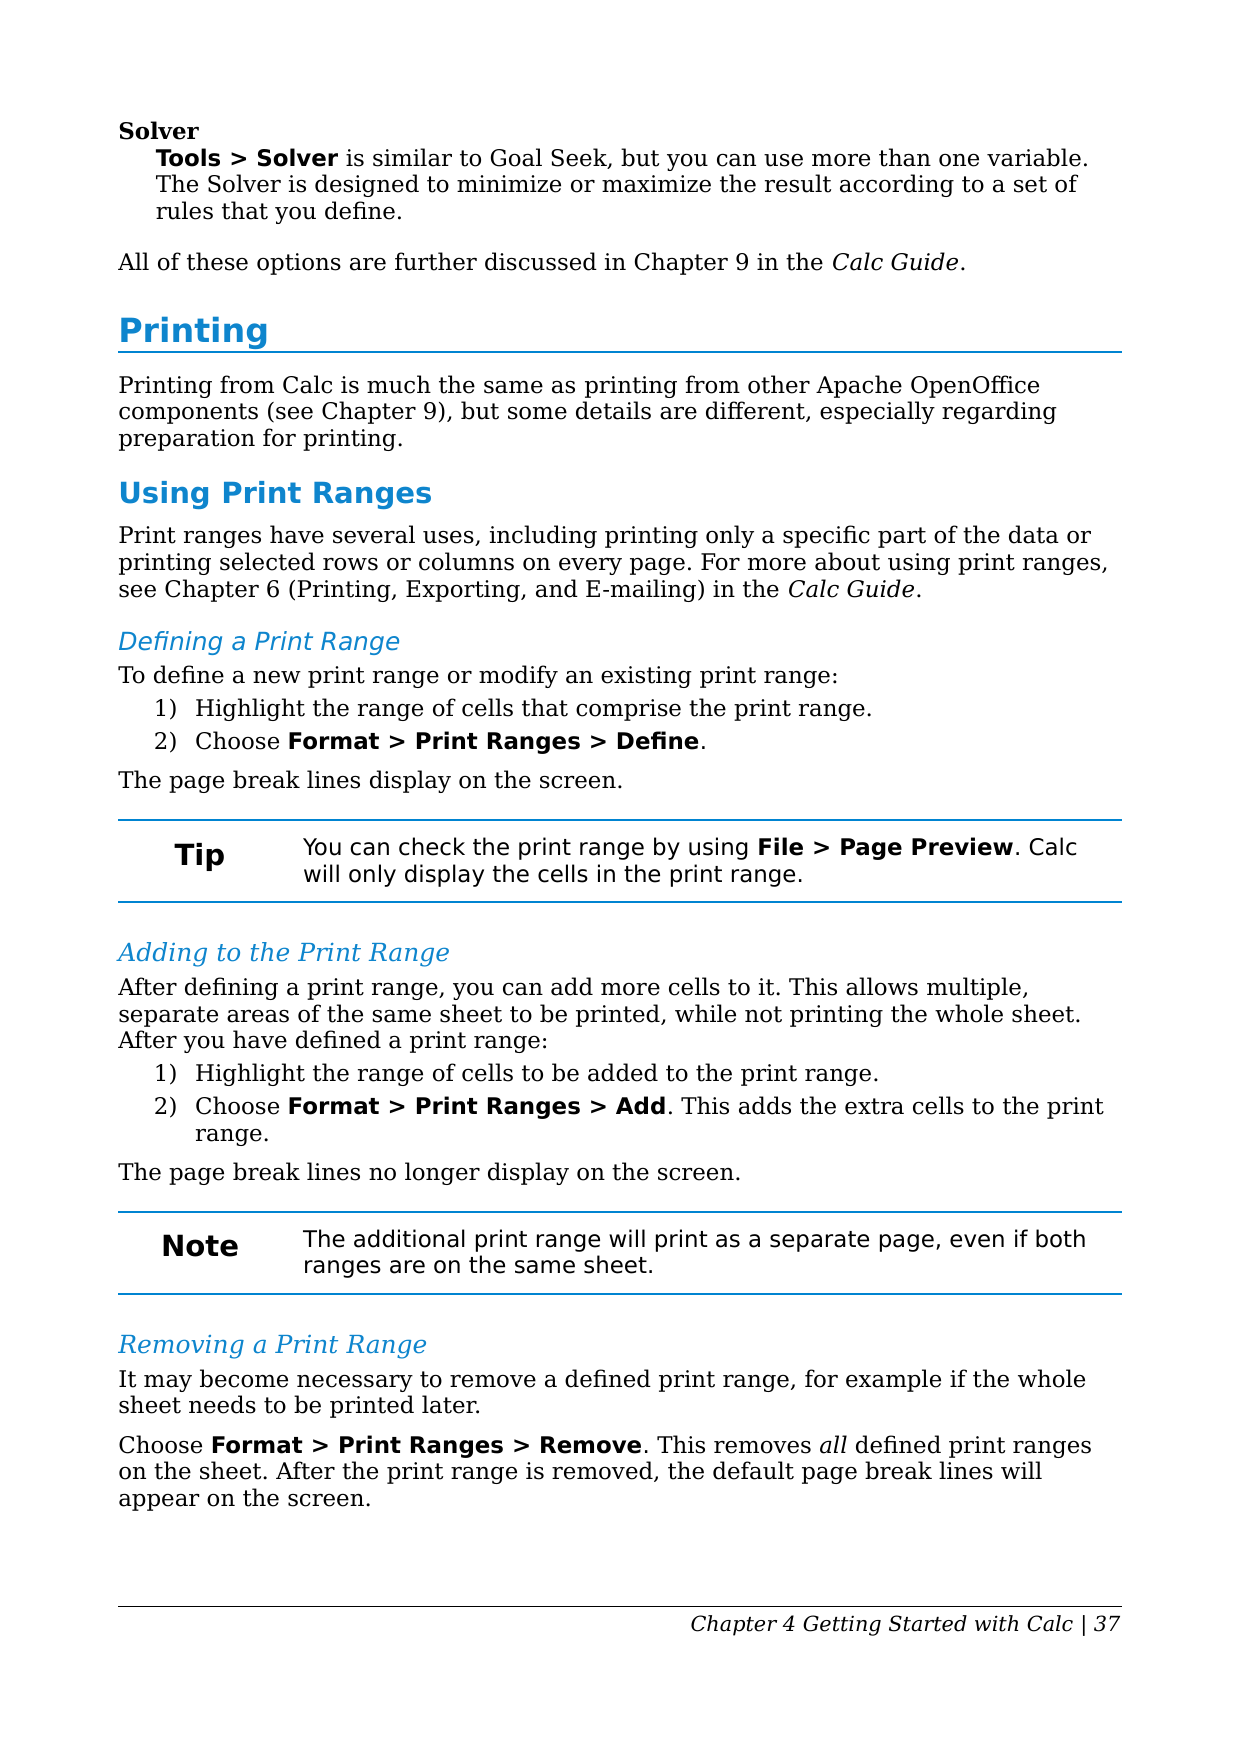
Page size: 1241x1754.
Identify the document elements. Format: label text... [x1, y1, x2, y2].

list Highlight the range of cells to be added to the print range. [177, 1061, 1122, 1087]
subtitle Adding to the Print Range [118, 938, 1122, 968]
text All of these options are further discussed in Chapter 9 in the Calc Guide. [118, 249, 1122, 276]
text Choose Format > Print Ranges > Remove. This removes all defined print ranges on the sheet. After the print range is removed, the default page break lines will appear on the screen. [118, 1432, 1122, 1512]
text It may become necessary to remove a defined print range, for example if the whole sheet needs to be printed later. [118, 1366, 1122, 1419]
text Solver [118, 118, 1122, 145]
text Printing from Calc is much the same as printing from other Apache OpenOffice components (see Chapter 9), but some details are different, especially regarding preparation for printing. [118, 372, 1122, 452]
text The page break lines display on the screen. [118, 767, 1122, 794]
text Print ranges have several uses, including printing only a specific part of the data or printing selected rows or columns on every page. For more about using print ranges, see Chapter 6 (Printing, Exporting, and E-mailing) in the Calc Guide. [118, 522, 1122, 602]
table_header The additional print range will print as a separate page, even if both ranges are on the same sheet. [281, 1213, 1122, 1292]
list Choose Format > Print Ranges > Define. [177, 728, 1122, 755]
list Choose Format > Print Ranges > Add. This adds the extra cells to the print range. [177, 1093, 1122, 1147]
subtitle Defining a Print Range [118, 627, 1122, 656]
list To define a new print range or modify an existing print range: [118, 662, 1122, 689]
subtitle Printing [118, 312, 1122, 351]
text Tools > Solver is similar to Goal Seek, but you can use more than one variable. The Solver is designed to minimize or maximize the result according to a set of rules that you define. [156, 145, 1122, 225]
table_header Note [118, 1213, 281, 1292]
list Highlight the range of cells that comprise the print range. [177, 695, 1122, 722]
table_header You can check the print range by using File > Page Preview. Calc will only display the cells in the print range. [281, 821, 1122, 901]
subtitle Removing a Print Range [118, 1330, 1122, 1359]
table_header Tip [118, 821, 281, 901]
subtitle Using Print Ranges [118, 476, 1122, 510]
list After defining a print range, you can add more cells to it. This allows multiple, separate areas of the same sheet to be printed, while not printing the whole sheet. After you have defined a print range: [118, 974, 1122, 1054]
text The page break lines no longer display on the screen. [118, 1159, 1122, 1186]
